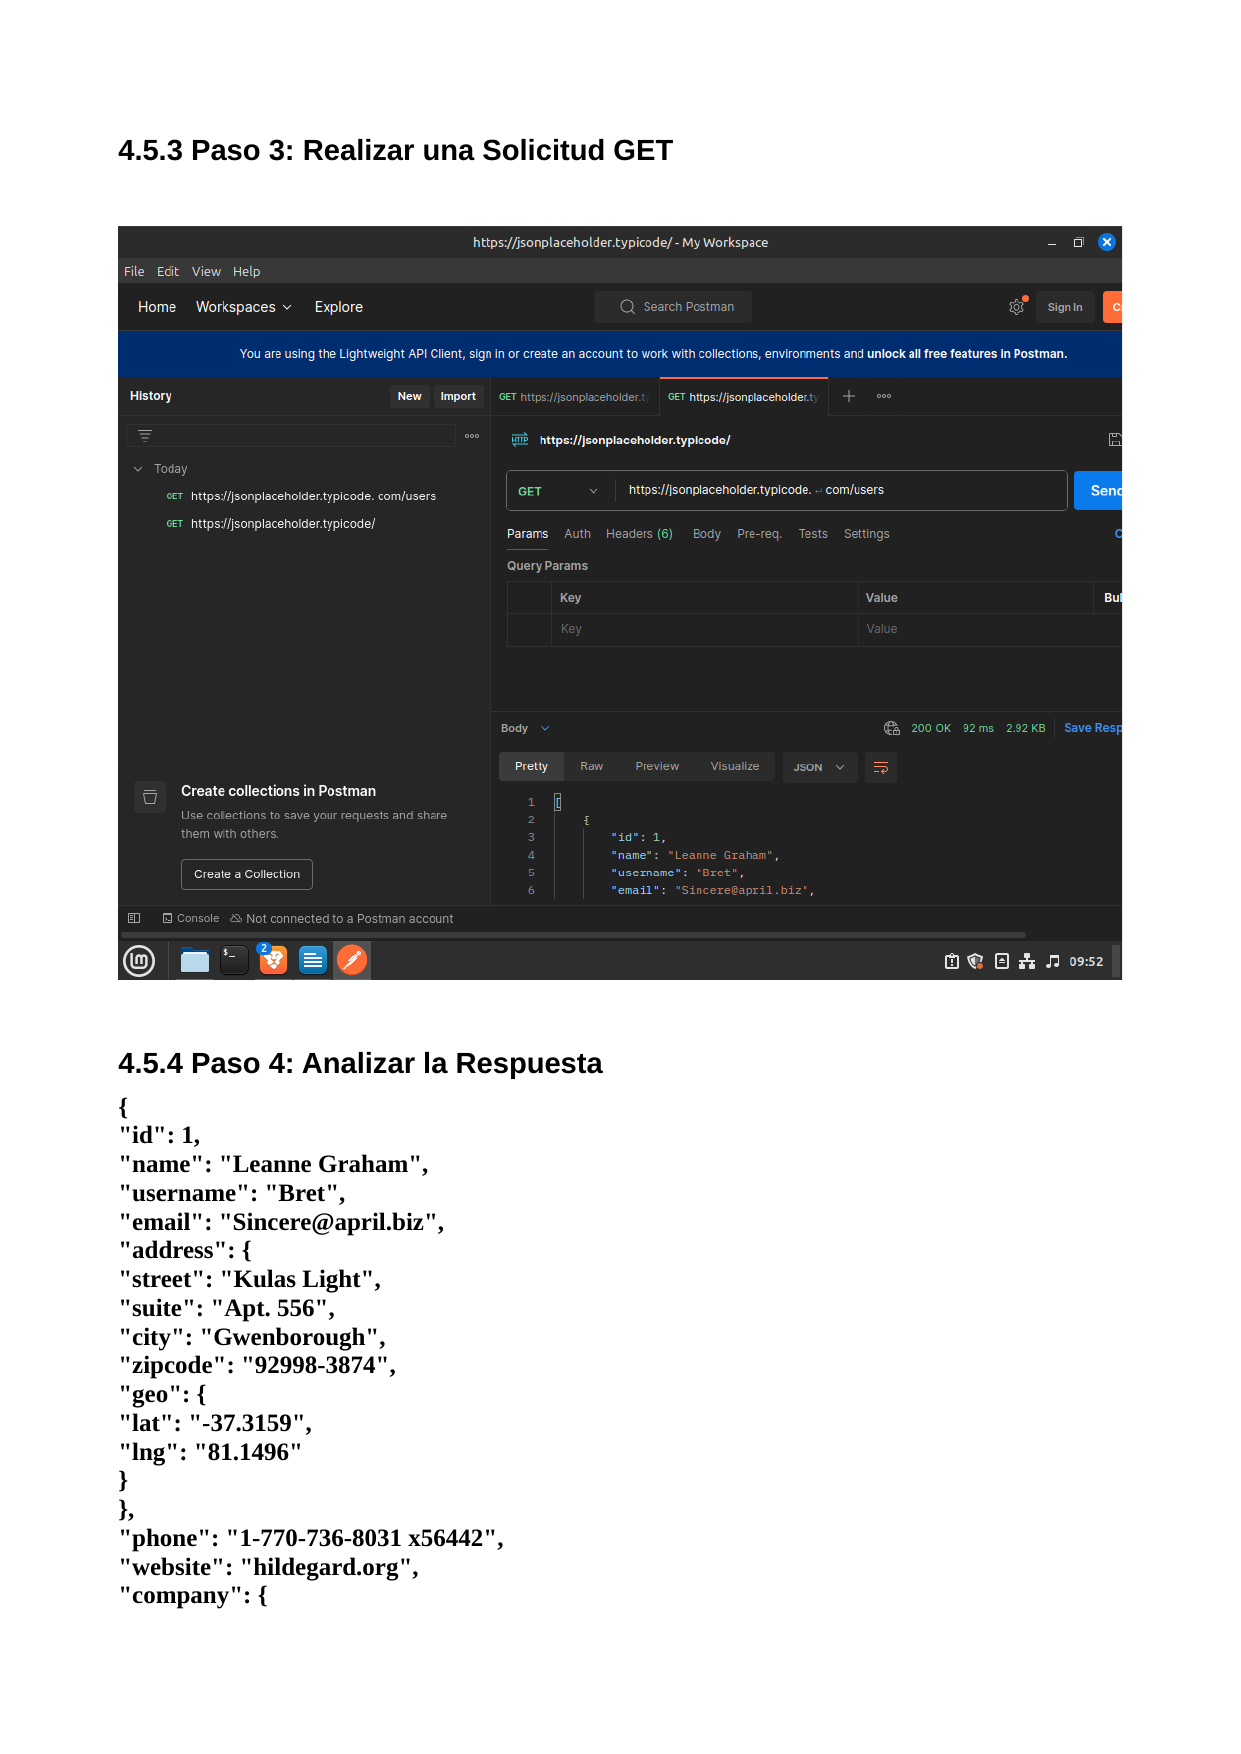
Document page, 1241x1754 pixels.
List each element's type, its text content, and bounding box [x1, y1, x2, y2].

text "phone": "1-770-736-8031 x56442", [118, 1523, 1122, 1552]
picture [118, 226, 1123, 980]
text "username": "Bret", [118, 1178, 1122, 1207]
text "name": "Leanne Graham", [118, 1149, 1122, 1178]
text "lat": "-37.3159", [118, 1408, 1122, 1437]
text "company": { [118, 1581, 1122, 1609]
text "geo": { [118, 1379, 1122, 1408]
text "id": 1, [118, 1121, 1122, 1149]
text "street": "Kulas Light", [118, 1264, 1122, 1293]
text } [118, 1466, 1122, 1494]
text "lng": "81.1496" [118, 1437, 1122, 1466]
text "city": "Gwenborough", [118, 1322, 1122, 1351]
text { [118, 1092, 1122, 1121]
text }, [118, 1494, 1122, 1523]
text "website": "hildegard.org", [118, 1552, 1122, 1581]
text "zipcode": "92998-3874", [118, 1351, 1122, 1379]
subtitle 4.5.4 Paso 4: Analizar la Respuesta [118, 1046, 1122, 1079]
text "suite": "Apt. 556", [118, 1293, 1122, 1322]
text "address": { [118, 1236, 1122, 1264]
subtitle 4.5.3 Paso 3: Realizar una Solicitud GET [118, 133, 1122, 166]
text "email": "Sincere@april.biz", [118, 1207, 1122, 1236]
